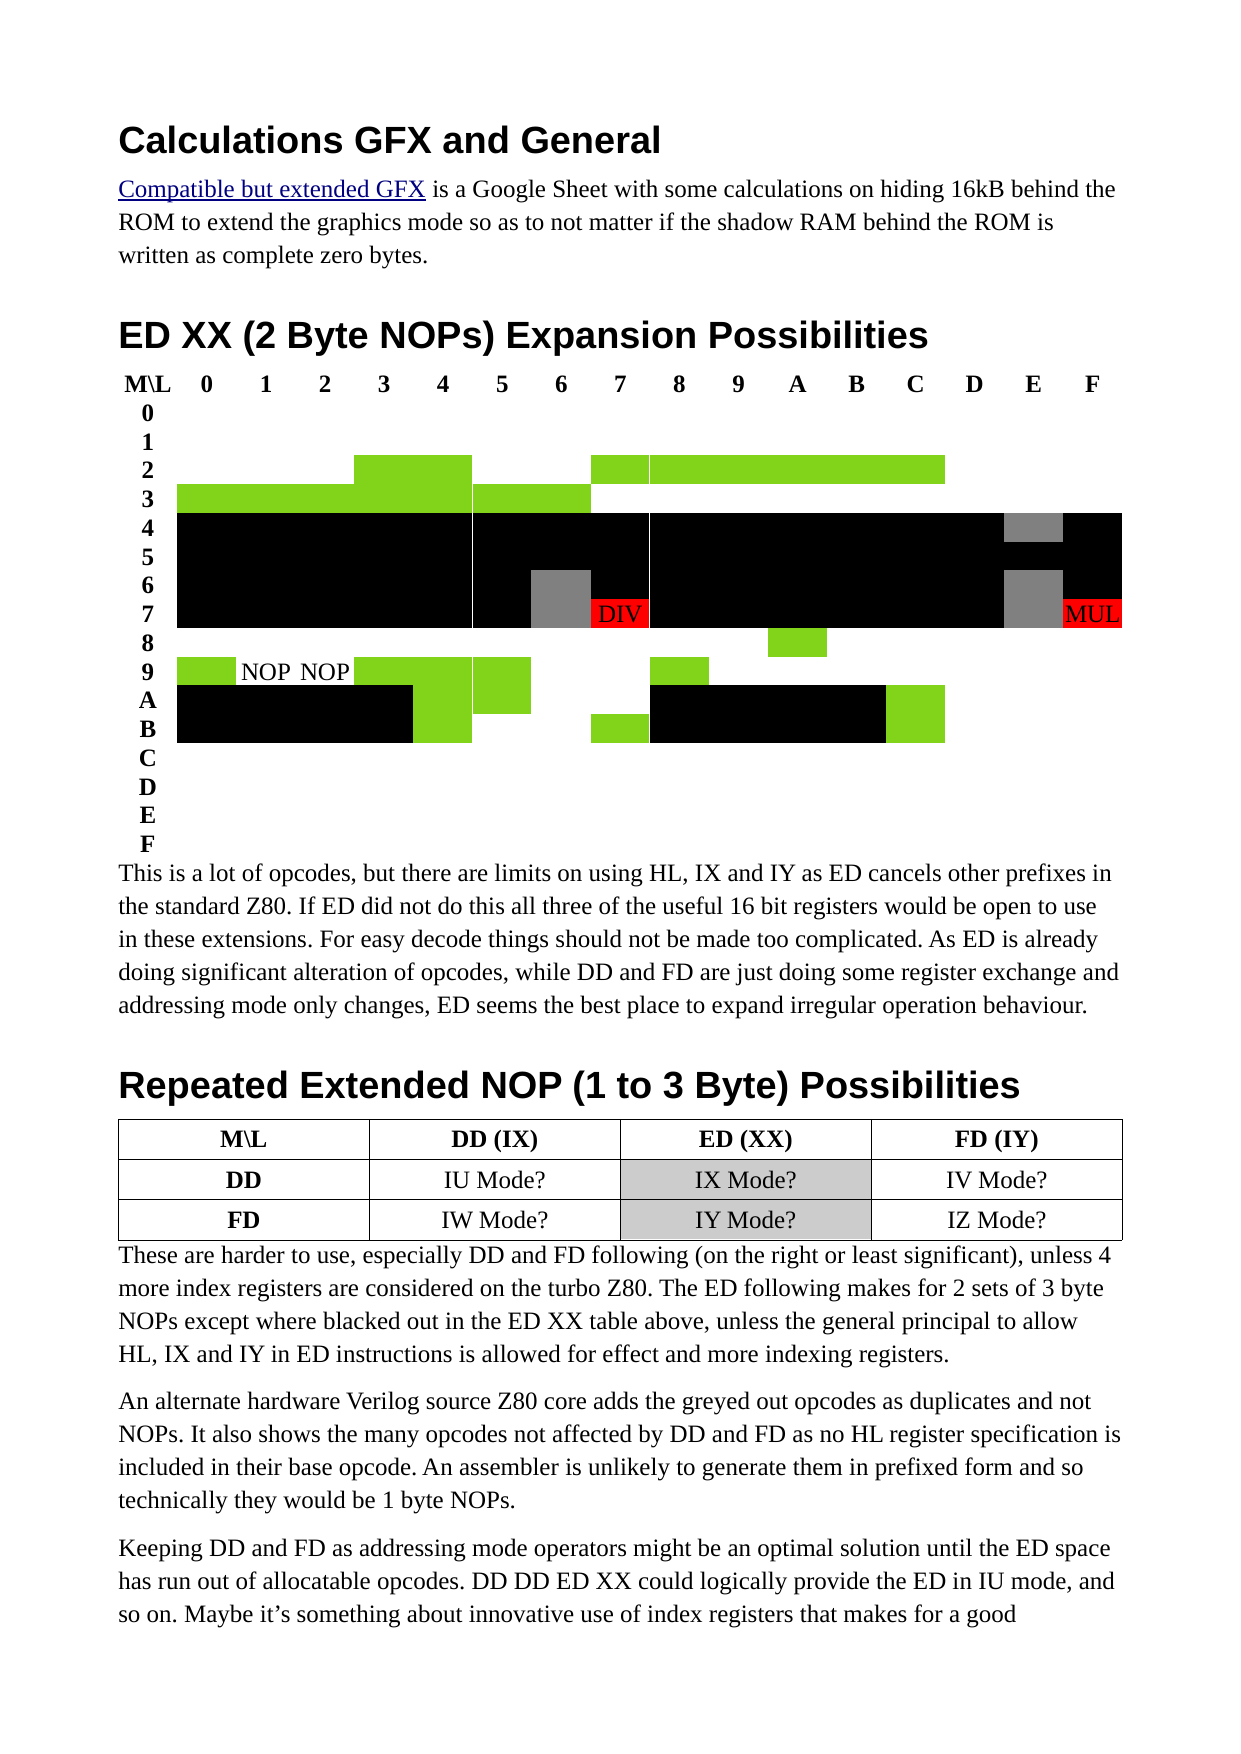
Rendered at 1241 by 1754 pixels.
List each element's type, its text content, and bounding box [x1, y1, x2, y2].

table_cell [945, 455, 1004, 484]
table_cell [177, 398, 236, 427]
table_header 5 [473, 369, 531, 398]
table_cell [354, 513, 413, 542]
table_cell [886, 484, 945, 513]
table_cell F [118, 829, 177, 858]
table_cell [650, 772, 709, 800]
table_cell [591, 513, 649, 542]
table_cell [295, 484, 354, 513]
table_cell IV Mode? [872, 1160, 1122, 1199]
table_cell 2 [118, 455, 177, 484]
table_header B [827, 369, 886, 398]
table_header E [1004, 369, 1063, 398]
table_cell [177, 685, 236, 714]
table_cell [473, 398, 531, 427]
table_cell 7 [118, 599, 177, 628]
table_cell [945, 657, 1004, 685]
table_cell [1063, 570, 1122, 599]
table_cell 0 [118, 398, 177, 427]
table_cell [473, 484, 531, 513]
table_cell [650, 657, 709, 685]
text This is a lot of opcodes, but there are limits on using HL, IX and IY as ED cancels other prefixes in the standard Z80. If ED did not do this all three of the useful 16 bit registers would be open to use in these extensions. For easy decode things should not be made too complicated. As ED is already doing significant alteration of opcodes, while DD and FD are just doing some register exchange and addressing mode only changes, ED seems the best place to expand irregular operation behaviour. [118, 858, 1122, 1019]
table_cell [886, 599, 945, 628]
table_header M\L [119, 1120, 369, 1159]
table_cell [354, 714, 413, 743]
table_cell [650, 829, 709, 858]
table_cell [295, 570, 354, 599]
text These are harder to use, especially DD and FD following (on the right or least significant), unless 4 more index registers are considered on the turbo Z80. The ED following makes for 2 sets of 3 byte NOPs except where blacked out in the ED XX table above, unless the general principal to allow HL, IX and IY in ED instructions is allowed for effect and more indexing registers. [118, 1241, 1122, 1367]
table_cell [827, 829, 886, 858]
table_cell [1004, 542, 1063, 570]
table_cell [1004, 772, 1063, 800]
table_cell [827, 570, 886, 599]
text Keeping DD and FD as addressing mode operators might be an optimal solution until the ED space has run out of allocatable opcodes. DD DD ED XX could logically provide the ED in IU mode, and so on. Maybe it’s something about innovative use of index registers that makes for a good [118, 1533, 1122, 1628]
table_cell [591, 772, 649, 800]
table_cell [236, 628, 295, 657]
table_cell [591, 484, 649, 513]
table_cell [354, 484, 413, 513]
table_cell [236, 599, 295, 628]
table_cell [591, 455, 649, 484]
table_cell [591, 829, 649, 858]
table_cell [473, 599, 531, 628]
subtitle ED XX (2 Byte NOPs) Expansion Possibilities [118, 313, 1122, 357]
table_cell [177, 570, 236, 599]
table_cell [650, 455, 709, 484]
table_cell [295, 427, 354, 455]
table_cell [945, 427, 1004, 455]
table_cell [768, 455, 827, 484]
table_cell [709, 829, 768, 858]
table_cell [709, 570, 768, 599]
table_cell [827, 657, 886, 685]
table_cell [1004, 599, 1063, 628]
table_cell [650, 800, 709, 829]
table_cell DD [119, 1160, 369, 1199]
table_cell [473, 628, 531, 657]
table_cell [650, 570, 709, 599]
table_cell [1004, 628, 1063, 657]
table_cell [886, 657, 945, 685]
table_cell [591, 570, 649, 599]
table_cell [591, 743, 649, 772]
table_cell [531, 542, 591, 570]
table_cell [886, 570, 945, 599]
table_cell [1004, 685, 1063, 714]
table_cell [531, 398, 591, 427]
table_header M\L [118, 369, 177, 398]
table_cell [531, 513, 591, 542]
table_cell [768, 800, 827, 829]
table_cell [531, 657, 591, 685]
table_cell [1063, 800, 1122, 829]
table_cell [531, 800, 591, 829]
table_cell [177, 829, 236, 858]
table_cell [1004, 829, 1063, 858]
table_cell IW Mode? [370, 1200, 620, 1239]
table_cell [827, 685, 886, 714]
table_cell [1063, 427, 1122, 455]
table_cell [650, 743, 709, 772]
table_cell [236, 714, 295, 743]
table_cell [177, 542, 236, 570]
table_cell [295, 800, 354, 829]
table_cell IU Mode? [370, 1160, 620, 1199]
table_cell [650, 542, 709, 570]
table_cell [709, 800, 768, 829]
table_cell [1063, 398, 1122, 427]
table_cell [473, 657, 531, 685]
table_cell [768, 829, 827, 858]
table_cell [413, 427, 472, 455]
table_cell [1063, 743, 1122, 772]
table_cell [295, 599, 354, 628]
table_cell [886, 685, 945, 714]
table_cell [827, 800, 886, 829]
table_cell [354, 398, 413, 427]
table_cell C [118, 743, 177, 772]
table_cell FD [119, 1200, 369, 1239]
table_cell IX Mode? [621, 1160, 871, 1199]
table_cell [768, 685, 827, 714]
table_cell [413, 570, 472, 599]
table_cell [413, 772, 472, 800]
table_cell [768, 714, 827, 743]
table_cell [886, 455, 945, 484]
table_cell [295, 685, 354, 714]
table_cell [177, 657, 236, 685]
table_cell [177, 772, 236, 800]
table_cell [886, 714, 945, 743]
table_cell [413, 398, 472, 427]
table_cell [413, 513, 472, 542]
table_cell [354, 628, 413, 657]
table_cell [945, 772, 1004, 800]
table_cell [709, 685, 768, 714]
table_header 3 [354, 369, 413, 398]
table_header C [886, 369, 945, 398]
table_cell [886, 800, 945, 829]
table_cell [295, 743, 354, 772]
table_cell [413, 829, 472, 858]
table_cell [650, 599, 709, 628]
table_cell [827, 743, 886, 772]
table_cell [531, 743, 591, 772]
table_cell [591, 427, 649, 455]
table_cell [591, 800, 649, 829]
table_cell [886, 513, 945, 542]
table_cell [473, 714, 531, 743]
table_cell [1063, 714, 1122, 743]
table_cell [709, 427, 768, 455]
table_cell [236, 542, 295, 570]
table_cell [768, 599, 827, 628]
text Compatible but extended GFX is a Google Sheet with some calculations on hiding 16kB behind the ROM to extend the graphics mode so as to not matter if the shadow RAM behind the ROM is written as complete zero bytes. [118, 174, 1122, 269]
table_cell [531, 829, 591, 858]
table_cell [1063, 657, 1122, 685]
table_cell [1004, 743, 1063, 772]
table_cell [827, 427, 886, 455]
table_cell [1004, 714, 1063, 743]
table_cell [354, 657, 413, 685]
table_cell [413, 484, 472, 513]
table_cell [413, 542, 472, 570]
table_cell [945, 599, 1004, 628]
table_cell [354, 599, 413, 628]
table_cell [945, 628, 1004, 657]
table_cell [709, 628, 768, 657]
table_cell [177, 484, 236, 513]
table_cell [1004, 484, 1063, 513]
table_cell [650, 714, 709, 743]
table_cell 3 [118, 484, 177, 513]
table_cell [473, 542, 531, 570]
subtitle Repeated Extended NOP (1 to 3 Byte) Possibilities [118, 1062, 1122, 1106]
table_cell [827, 484, 886, 513]
table_cell [768, 542, 827, 570]
table_cell [473, 743, 531, 772]
table_cell [413, 685, 472, 714]
table_cell [473, 829, 531, 858]
table_header A [768, 369, 827, 398]
table_cell [1063, 628, 1122, 657]
table_cell [945, 398, 1004, 427]
table_cell [413, 455, 472, 484]
table_cell [768, 570, 827, 599]
table_cell [709, 542, 768, 570]
table_cell [886, 542, 945, 570]
table_cell [531, 685, 591, 714]
table_cell [413, 743, 472, 772]
table_cell [177, 599, 236, 628]
table_cell [1063, 455, 1122, 484]
table_cell [768, 743, 827, 772]
table_cell [236, 398, 295, 427]
table_cell [945, 570, 1004, 599]
table_cell [709, 599, 768, 628]
table_cell [650, 513, 709, 542]
table_cell [1063, 542, 1122, 570]
table_cell [768, 484, 827, 513]
table_header D [945, 369, 1004, 398]
table_cell E [118, 800, 177, 829]
table_cell DIV [591, 599, 649, 628]
table_cell [650, 685, 709, 714]
table_cell [531, 484, 591, 513]
table_cell [236, 743, 295, 772]
table_cell [886, 829, 945, 858]
table_cell [295, 513, 354, 542]
table_cell [886, 398, 945, 427]
table_cell [236, 829, 295, 858]
table_cell 6 [118, 570, 177, 599]
table_cell [709, 484, 768, 513]
table_cell [709, 398, 768, 427]
table_cell [1004, 513, 1063, 542]
table_cell [827, 772, 886, 800]
table_cell [768, 772, 827, 800]
table_cell [1004, 657, 1063, 685]
table_cell [413, 599, 472, 628]
table_cell [650, 398, 709, 427]
table_cell [177, 628, 236, 657]
table_cell [531, 455, 591, 484]
table_cell [1004, 570, 1063, 599]
table_cell [177, 800, 236, 829]
table_header 8 [650, 369, 709, 398]
table_cell D [118, 772, 177, 800]
table_header FD (IY) [872, 1120, 1122, 1159]
table_cell [768, 427, 827, 455]
table_header 9 [709, 369, 768, 398]
table_cell [354, 685, 413, 714]
table_cell [236, 455, 295, 484]
table_cell [295, 772, 354, 800]
table_cell [473, 685, 531, 714]
table_cell 8 [118, 628, 177, 657]
table_cell [531, 427, 591, 455]
table_header F [1063, 369, 1122, 398]
table_cell [709, 513, 768, 542]
table_cell [768, 657, 827, 685]
table_cell B [118, 714, 177, 743]
table_cell [177, 714, 236, 743]
table_cell [473, 772, 531, 800]
table_cell [236, 800, 295, 829]
table_cell NOP [295, 657, 354, 685]
table_cell [354, 800, 413, 829]
table_header ED (XX) [621, 1120, 871, 1159]
table_cell [1063, 513, 1122, 542]
table_header 4 [413, 369, 472, 398]
table_cell [473, 427, 531, 455]
table_cell [945, 800, 1004, 829]
table_cell [709, 455, 768, 484]
table_cell [354, 829, 413, 858]
table_cell [945, 542, 1004, 570]
table_cell [295, 714, 354, 743]
table_cell 4 [118, 513, 177, 542]
table_cell [531, 599, 591, 628]
table_cell [650, 484, 709, 513]
table_cell [295, 455, 354, 484]
table_cell [827, 599, 886, 628]
table_cell [827, 455, 886, 484]
table_cell [531, 772, 591, 800]
table_cell [886, 772, 945, 800]
table_cell [709, 743, 768, 772]
table_cell [354, 427, 413, 455]
table_cell 1 [118, 427, 177, 455]
table_cell [886, 743, 945, 772]
table_cell [886, 628, 945, 657]
table_cell [177, 513, 236, 542]
table_cell [1004, 455, 1063, 484]
table_cell [591, 542, 649, 570]
table_cell 5 [118, 542, 177, 570]
table_cell [413, 628, 472, 657]
table_cell [650, 427, 709, 455]
table_header 1 [236, 369, 295, 398]
table_cell [295, 829, 354, 858]
table_cell [473, 455, 531, 484]
table_cell [827, 398, 886, 427]
table_cell [1063, 685, 1122, 714]
table_cell [177, 427, 236, 455]
subtitle Calculations GFX and General [118, 118, 1122, 162]
table_cell [1004, 398, 1063, 427]
table_header 7 [591, 369, 649, 398]
table_cell [354, 772, 413, 800]
table_cell [236, 513, 295, 542]
table_cell [591, 714, 649, 743]
table_cell [591, 685, 649, 714]
table_cell [827, 542, 886, 570]
table_cell [827, 513, 886, 542]
table_cell [413, 657, 472, 685]
table_cell [1004, 800, 1063, 829]
table_cell [945, 743, 1004, 772]
table_cell [295, 542, 354, 570]
table_header 6 [531, 369, 591, 398]
table_cell [236, 570, 295, 599]
table_cell [177, 743, 236, 772]
table_cell [709, 772, 768, 800]
table_cell MUL [1063, 599, 1122, 628]
table_cell [295, 628, 354, 657]
table_cell [1063, 484, 1122, 513]
table_cell [945, 685, 1004, 714]
table_cell [709, 657, 768, 685]
table_cell A [118, 685, 177, 714]
table_header DD (IX) [370, 1120, 620, 1159]
table_cell [413, 714, 472, 743]
table_cell NOP [236, 657, 295, 685]
table_cell [1063, 772, 1122, 800]
table_cell [591, 398, 649, 427]
table_cell [236, 772, 295, 800]
table_cell [768, 513, 827, 542]
table_header 2 [295, 369, 354, 398]
table_cell [236, 685, 295, 714]
table_cell IY Mode? [621, 1200, 871, 1239]
table_cell [354, 455, 413, 484]
table_cell [473, 800, 531, 829]
table_cell [709, 714, 768, 743]
table_cell [591, 628, 649, 657]
table_cell [177, 455, 236, 484]
table_header 0 [177, 369, 236, 398]
table_cell [827, 628, 886, 657]
table_cell IZ Mode? [872, 1200, 1122, 1239]
text An alternate hardware Verilog source Z80 core adds the greyed out opcodes as duplicates and not NOPs. It also shows the many opcodes not affected by DD and FD as no HL register specification is included in their base opcode. An assembler is unlikely to generate them in prefixed form and so technically they would be 1 byte NOPs. [118, 1386, 1122, 1514]
table_cell [295, 398, 354, 427]
table_cell [236, 427, 295, 455]
table_cell [531, 628, 591, 657]
table_cell [531, 714, 591, 743]
table_cell [413, 800, 472, 829]
table_cell [827, 714, 886, 743]
table_cell [236, 484, 295, 513]
table_cell [886, 427, 945, 455]
table_cell [945, 513, 1004, 542]
table_cell [591, 657, 649, 685]
table_cell [531, 570, 591, 599]
table_cell [1004, 427, 1063, 455]
table_cell [1063, 829, 1122, 858]
table_cell [945, 714, 1004, 743]
table_cell [945, 829, 1004, 858]
table_cell [650, 628, 709, 657]
table_cell [354, 542, 413, 570]
table_cell [768, 398, 827, 427]
table_cell [354, 570, 413, 599]
table_cell [473, 570, 531, 599]
table_cell [354, 743, 413, 772]
table_cell [473, 513, 531, 542]
table_cell [768, 628, 827, 657]
table_cell 9 [118, 657, 177, 685]
table_cell [945, 484, 1004, 513]
